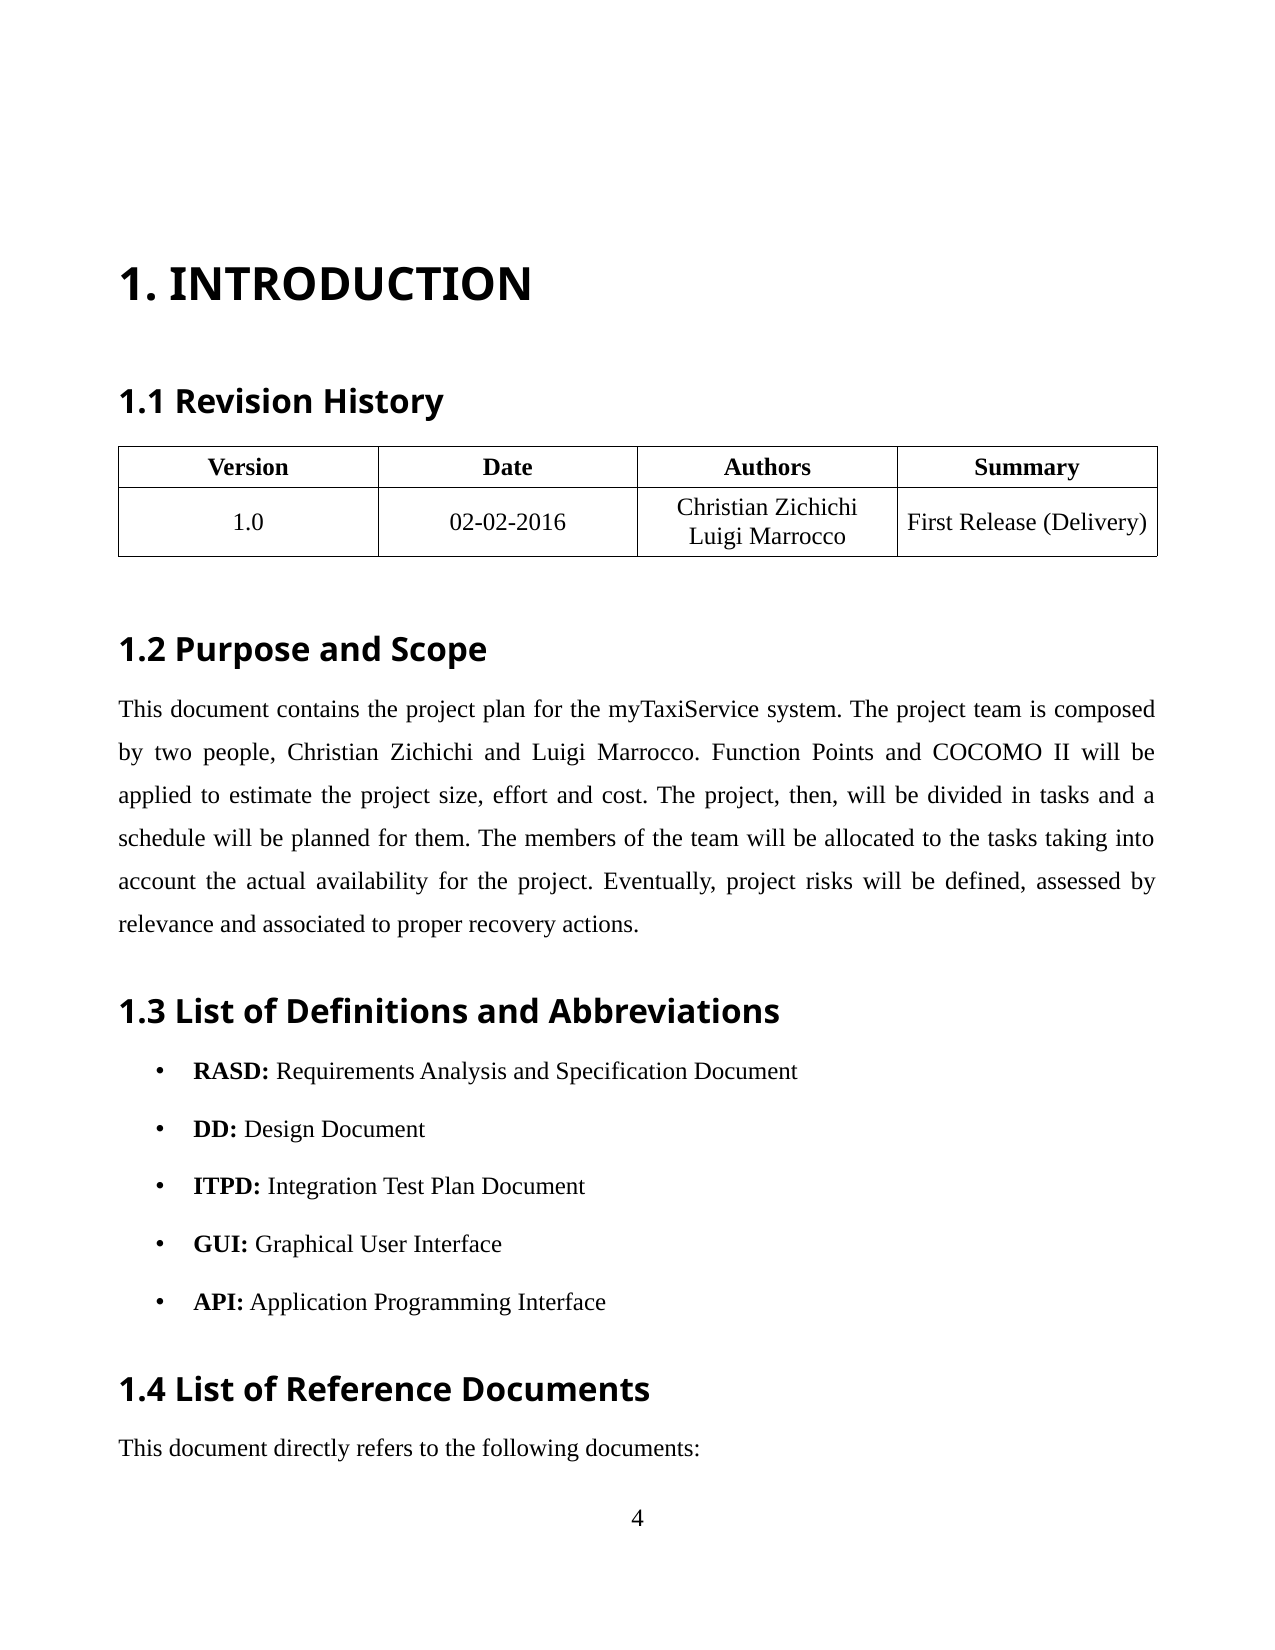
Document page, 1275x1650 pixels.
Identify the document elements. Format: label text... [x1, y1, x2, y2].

subtitle 1.2 Purpose and Scope [118, 626, 1157, 671]
table_header Date [379, 447, 637, 487]
table_cell 1.0 [119, 488, 378, 556]
list DD: Design Document [156, 1114, 1157, 1142]
text This document contains the project plan for the myTaxiService system. The project team is composed by two people, Christian Zichichi and Luigi Marrocco. Function Points and COCOMO II will be applied to estimate the project size, effort and cost. The project, then, will be divided in tasks and a schedule will be planned for them. The members of the team will be allocated to the tasks taking into account the actual availability for the project. Eventually, project risks will be defined, assessed by relevance and associated to proper recovery actions. [118, 694, 1157, 938]
table_cell First Release (Delivery) [898, 488, 1157, 556]
list RASD: Requirements Analysis and Specification Document [156, 1056, 1157, 1085]
list GUI: Graphical User Interface [156, 1229, 1157, 1258]
table_header Version [119, 447, 378, 487]
table_cell 02-02-2016 [379, 488, 637, 556]
subtitle 1.1 Revision History [118, 378, 1157, 423]
list ITPD: Integration Test Plan Document [156, 1171, 1157, 1200]
subtitle 1. INTRODUCTION [118, 251, 1157, 314]
list API: Application Programming Interface [156, 1287, 1157, 1316]
subtitle 1.4 List of Reference Documents [118, 1365, 1157, 1411]
table_cell Christian Zichichi Luigi Marrocco [638, 488, 897, 556]
text This document directly refers to the following documents: [118, 1433, 1157, 1462]
table_header Summary [898, 447, 1157, 487]
subtitle 1.3 List of Definitions and Abbreviations [118, 988, 1157, 1033]
table_header Authors [638, 447, 897, 487]
